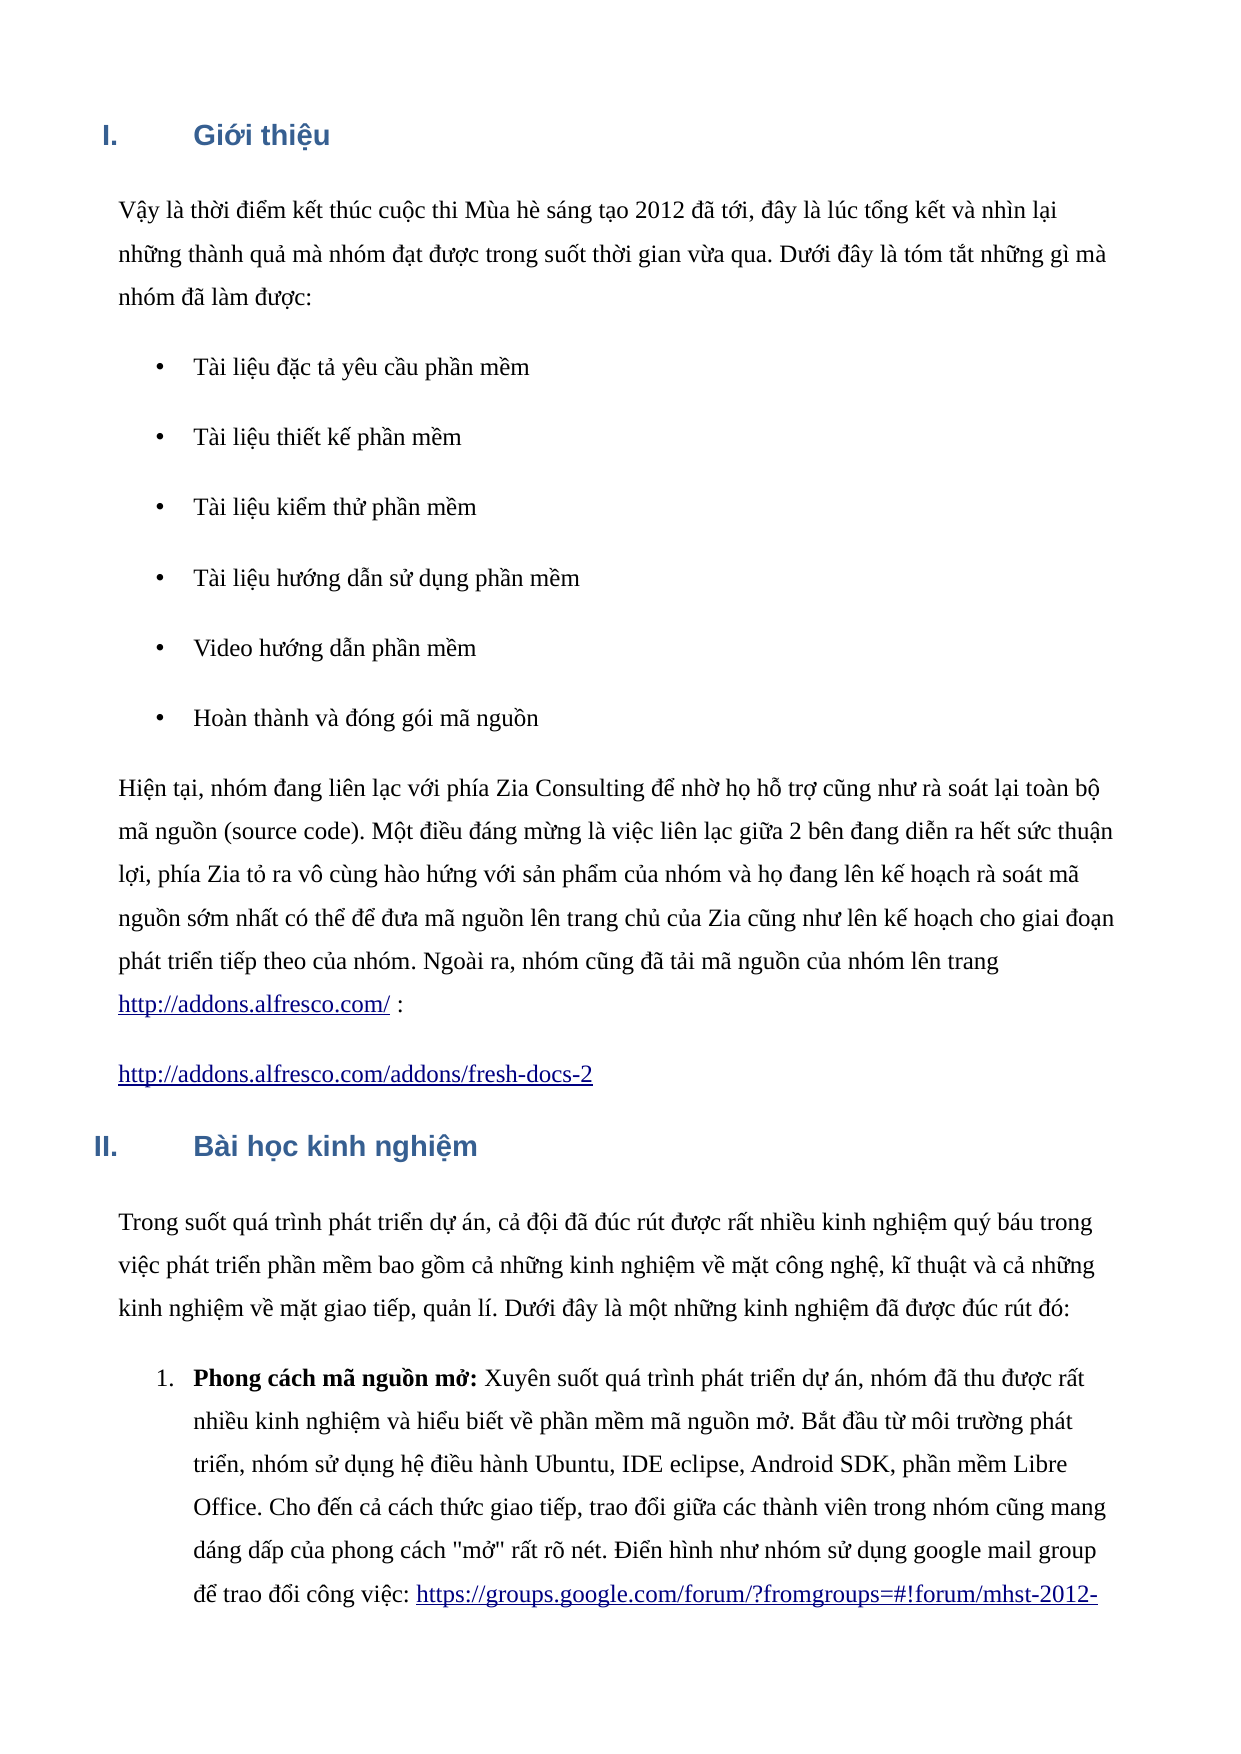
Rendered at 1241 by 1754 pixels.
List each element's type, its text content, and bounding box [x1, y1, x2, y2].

list Hoàn thành và đóng gói mã nguồn [156, 703, 1122, 732]
list Video hướng dẫn phần mềm [156, 633, 1122, 662]
text Trong suốt quá trình phát triển dự án, cả đội đã đúc rút được rất nhiều kinh nghiệm quý báu trong việc phát triển phần mềm bao gồm cả những kinh nghiệm về mặt công nghệ, kĩ thuật và cả những kinh nghiệm về mặt giao tiếp, quản lí. Dưới đây là một những kinh nghiệm đã được đúc rút đó: [118, 1207, 1122, 1322]
list Tài liệu hướng dẫn sử dụng phần mềm [156, 563, 1122, 591]
list Tài liệu đặc tả yêu cầu phần mềm [156, 352, 1122, 381]
list Phong cách mã nguồn mở: Xuyên suốt quá trình phát triển dự án, nhóm đã thu được rất nhiều kinh nghiệm và hiểu biết về phần mềm mã nguồn mở. Bắt đầu từ môi trường phát triển, nhóm sử dụng hệ điều hành Ubuntu, IDE eclipse, Android SDK, phần mềm Libre Office. Cho đến cả cách thức giao tiếp, trao đổi giữa các thành viên trong nhóm cũng mang dáng dấp của phong cách "mở" rất rõ nét. Điển hình như nhóm sử dụng google mail group để trao đổi công việc: https://groups.google.com/forum/?fromgroups=#!forum/mhst-2012- [156, 1363, 1122, 1607]
text Hiện tại, nhóm đang liên lạc với phía Zia Consulting để nhờ họ hỗ trợ cũng như rà soát lại toàn bộ mã nguồn (source code). Một điều đáng mừng là việc liên lạc giữa 2 bên đang diễn ra hết sức thuận lợi, phía Zia tỏ ra vô cùng hào hứng với sản phẩm của nhóm và họ đang lên kế hoạch rà soát mã nguồn sớm nhất có thể để đưa mã nguồn lên trang chủ của Zia cũng như lên kế hoạch cho giai đoạn phát triển tiếp theo của nhóm. Ngoài ra, nhóm cũng đã tải mã nguồn của nhóm lên trang http://addons.alfresco.com/ : [118, 773, 1122, 1018]
list Tài liệu kiểm thử phần mềm [156, 492, 1122, 521]
list Tài liệu thiết kế phần mềm [156, 422, 1122, 451]
text http://addons.alfresco.com/addons/fresh-docs-2 [118, 1059, 1122, 1088]
text Vậy là thời điểm kết thúc cuộc thi Mùa hè sáng tạo 2012 đã tới, đây là lúc tổng kết và nhìn lại những thành quả mà nhóm đạt được trong suốt thời gian vừa qua. Dưới đây là tóm tắt những gì mà nhóm đã làm được: [118, 196, 1122, 311]
subtitle Bài học kinh nghiệm [118, 1129, 1122, 1163]
subtitle Giới thiệu [118, 118, 1122, 152]
